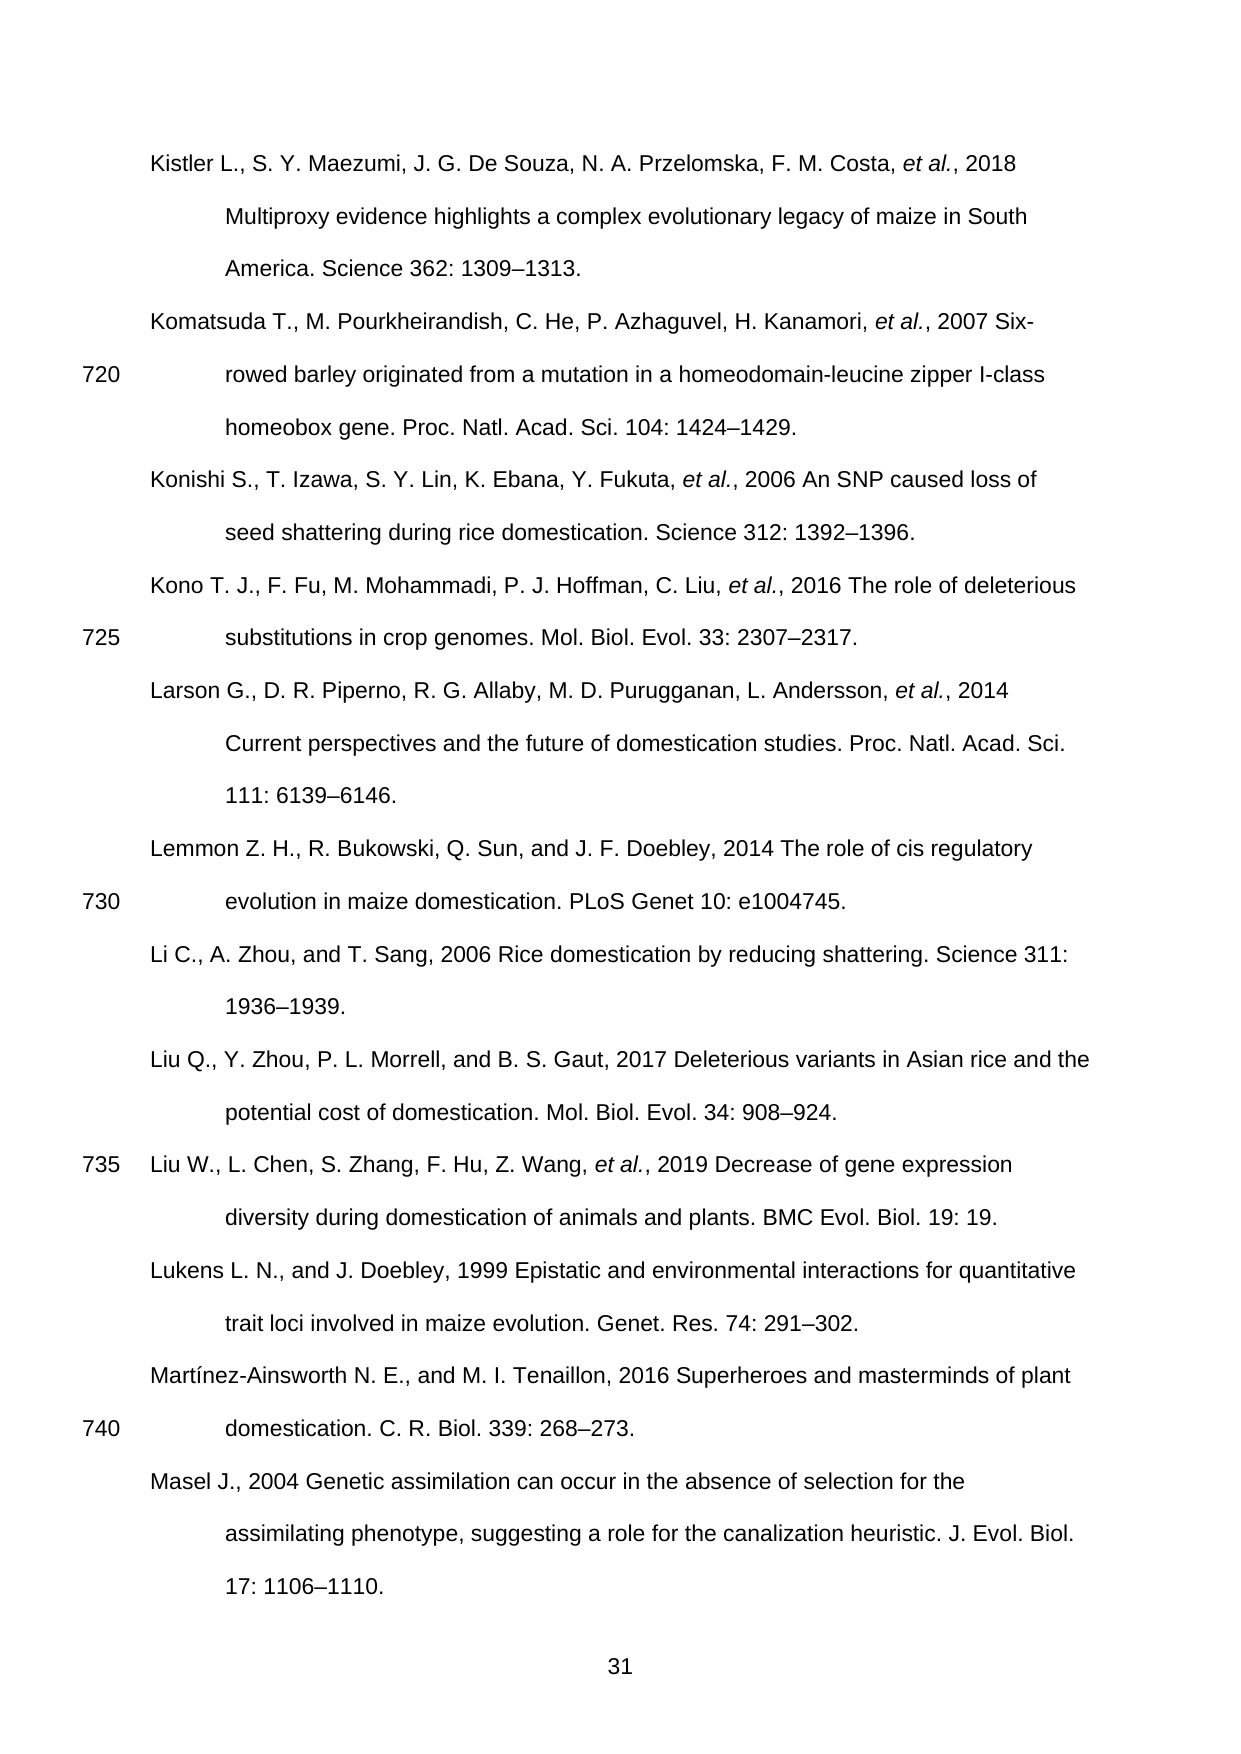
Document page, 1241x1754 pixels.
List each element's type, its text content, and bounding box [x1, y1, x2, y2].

text Liu W., L. Chen, S. Zhang, F. Hu, Z. Wang, et al., 2019 Decrease of gene expression diversity during domestication of animals and plants. BMC Evol. Biol. 19: 19. [150, 1151, 1090, 1231]
text Liu Q., Y. Zhou, P. L. Morrell, and B. S. Gaut, 2017 Deleterious variants in Asian rice and the potential cost of domestication. Mol. Biol. Evol. 34: 908–924. [150, 1046, 1090, 1125]
text Lukens L. N., and J. Doebley, 1999 Epistatic and environmental interactions for quantitative trait loci involved in maize evolution. Genet. Res. 74: 291–302. [150, 1257, 1090, 1336]
text Konishi S., T. Izawa, S. Y. Lin, K. Ebana, Y. Fukuta, et al., 2006 An SNP caused loss of seed shattering during rice domestication. Science 312: 1392–1396. [150, 466, 1090, 545]
text Kono T. J., F. Fu, M. Mohammadi, P. J. Hoffman, C. Liu, et al., 2016 The role of deleterious substitutions in crop genomes. Mol. Biol. Evol. 33: 2307–2317. [150, 572, 1090, 651]
text Masel J., 2004 Genetic assimilation can occur in the absence of selection for the assimilating phenotype, suggesting a role for the canalization heuristic. J. Evol. Biol. 17: 1106–1110. [150, 1468, 1090, 1599]
text Komatsuda T., M. Pourkheirandish, C. He, P. Azhaguvel, H. Kanamori, et al., 2007 Six-rowed barley originated from a mutation in a homeodomain-leucine zipper I-class homeobox gene. Proc. Natl. Acad. Sci. 104: 1424–1429. [150, 308, 1090, 440]
text Li C., A. Zhou, and T. Sang, 2006 Rice domestication by reducing shattering. Science 311: 1936–1939. [150, 941, 1090, 1020]
text Lemmon Z. H., R. Bukowski, Q. Sun, and J. F. Doebley, 2014 The role of cis regulatory evolution in maize domestication. PLoS Genet 10: e1004745. [150, 835, 1090, 914]
text Kistler L., S. Y. Maezumi, J. G. De Souza, N. A. Przelomska, F. M. Costa, et al., 2018 Multiproxy evidence highlights a complex evolutionary legacy of maize in South America. Science 362: 1309–1313. [150, 150, 1090, 282]
text Larson G., D. R. Piperno, R. G. Allaby, M. D. Purugganan, L. Andersson, et al., 2014 Current perspectives and the future of domestication studies. Proc. Natl. Acad. Sci. 111: 6139–6146. [150, 677, 1090, 809]
text Martínez-Ainsworth N. E., and M. I. Tenaillon, 2016 Superheroes and masterminds of plant domestication. C. R. Biol. 339: 268–273. [150, 1362, 1090, 1441]
